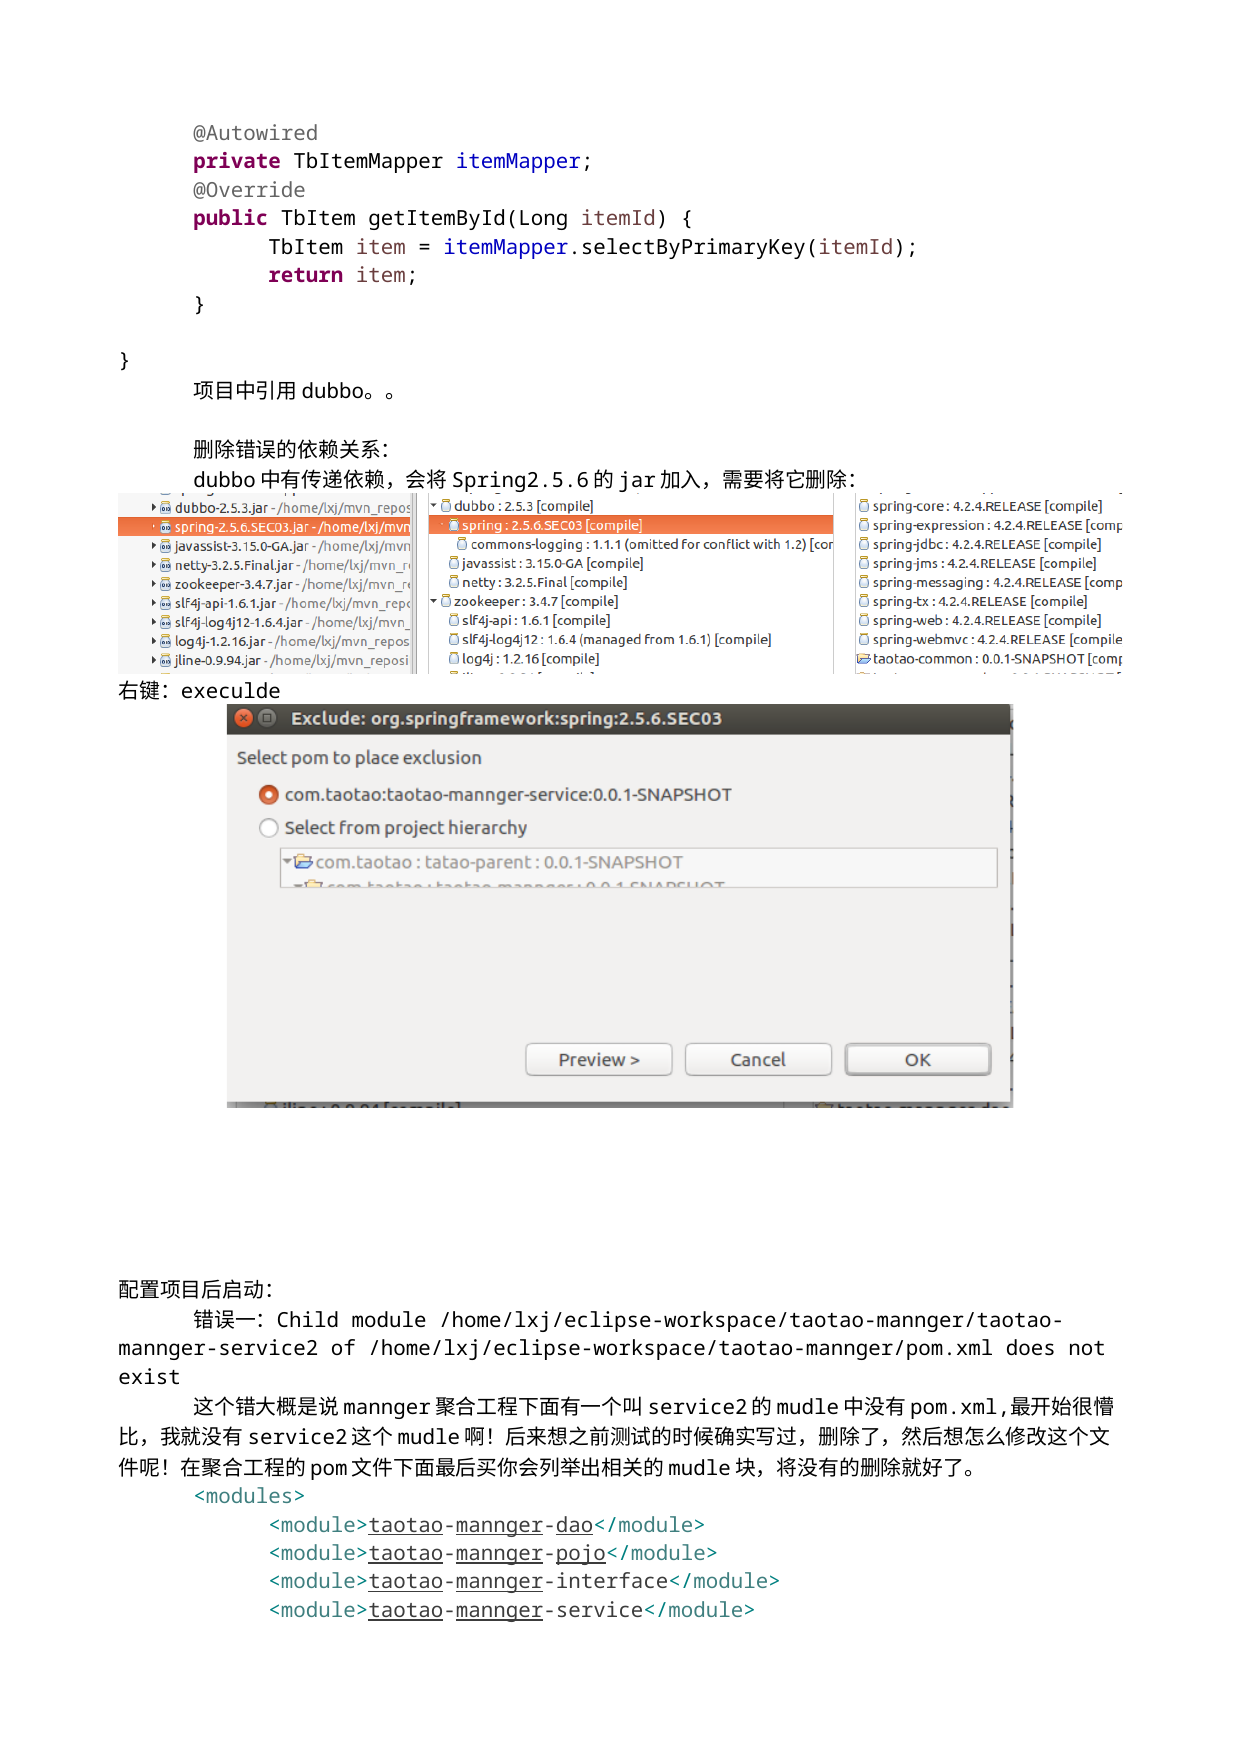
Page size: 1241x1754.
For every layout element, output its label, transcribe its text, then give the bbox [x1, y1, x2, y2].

text <modules> [118, 1481, 1122, 1510]
text 删除错误的依赖关系： [118, 433, 1122, 463]
text 错误一：Child module /home/lxj/eclipse-workspace/taotao-mannger/taotao-mannger-service2 of /home/lxj/eclipse-workspace/taotao-mannger/pom.xml does not exist [118, 1303, 1122, 1390]
text <module>taotao-mannger-dao</module> [118, 1510, 1122, 1538]
text 项目中引用dubbo。。 [118, 374, 1122, 404]
text return item; [118, 260, 1122, 289]
text @Override [118, 175, 1122, 203]
text <module>taotao-mannger-service</module> [118, 1595, 1122, 1623]
picture [118, 493, 1123, 674]
text <module>taotao-mannger-pojo</module> [118, 1538, 1122, 1567]
text dubbo中有传递依赖，会将Spring2.5.6的jar加入，需要将它删除： [118, 463, 1122, 493]
text <module>taotao-mannger-interface</module> [118, 1567, 1122, 1595]
text 配置项目后启动： [118, 1273, 1122, 1303]
text } [118, 289, 1122, 317]
text private TbItemMapper itemMapper; [118, 147, 1122, 175]
text 右键：execulde [118, 674, 1122, 704]
text } [118, 346, 1122, 374]
picture [226, 704, 1014, 1108]
text TbItem item = itemMapper.selectByPrimaryKey(itemId); [118, 232, 1122, 260]
text @Autowired [118, 118, 1122, 147]
text 这个错大概是说mannger聚合工程下面有一个叫service2的mudle中没有pom.xml,最开始很懵比，我就没有service2这个mudle啊！后来想之前测试的时候确实写过，删除了，然后想怎么修改这个文件呢！在聚合工程的pom文件下面最后买你会列举出相关的mudle块，将没有的删除就好了。 [118, 1390, 1122, 1481]
text public TbItem getItemById(Long itemId) { [118, 203, 1122, 232]
